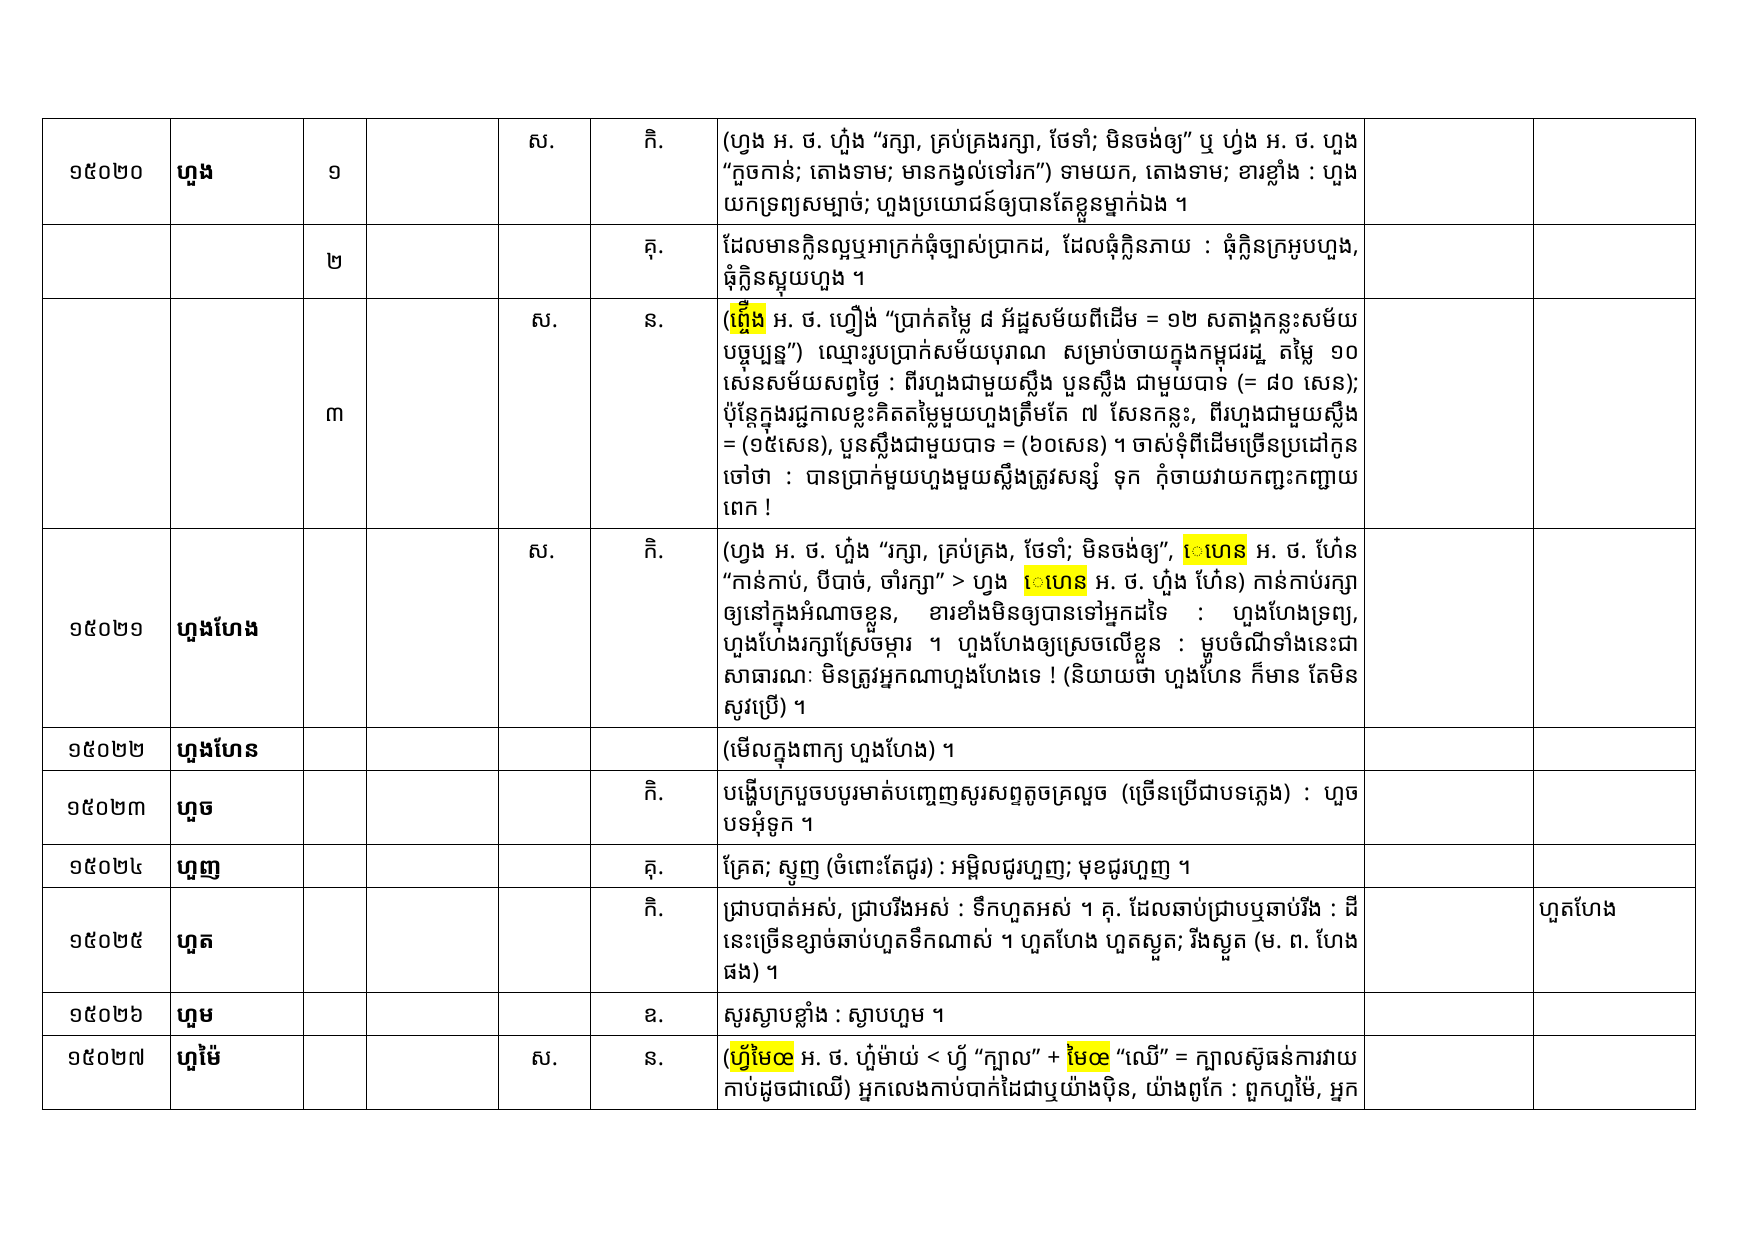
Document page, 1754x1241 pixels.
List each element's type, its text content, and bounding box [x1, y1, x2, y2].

table_cell [367, 771, 498, 844]
table_cell (មើល​ក្នុង​ពាក្យ ហួងហែង) ។ [718, 728, 1364, 770]
table_cell ១៥០២២ [43, 728, 170, 770]
table_cell [1534, 771, 1695, 844]
table_cell [1365, 299, 1533, 528]
table_cell ស. [499, 529, 590, 727]
table_cell [1365, 771, 1533, 844]
table_cell [1534, 993, 1695, 1035]
table_cell [1534, 119, 1695, 223]
table_cell [1365, 728, 1533, 770]
table_cell ១៥០២០ [43, 119, 170, 223]
table_cell បង្ហើប​ក្របួច​បបូរ​មាត់​បញ្ចេញ​សូរ​សព្ទ​តូច​គ្រលួច (ច្រើន​ប្រើ​ជា​បទ​ភ្លេង) : ហួច​បទ​អុំ​ទូក ។ [718, 771, 1364, 844]
table_cell ហួងហែង [171, 529, 303, 727]
table_cell ឧ. [591, 993, 717, 1035]
table_cell ហួម៉ៃ [171, 1036, 303, 1109]
table_cell ហួត​ហែង [1534, 888, 1695, 992]
table_cell ហួង [171, 119, 303, 223]
table_cell [1534, 1036, 1695, 1109]
table_cell [1534, 845, 1695, 887]
table_cell ១៥០២៥ [43, 888, 170, 992]
table_cell [1365, 529, 1533, 727]
table_cell (ព្ចេ៍ឺង អ. ថ. ហ្វឿង់ “ប្រាក់​តម្លៃ ៨ អ័ដ្ឋ​សម័យ​ពី​ដើម = ១២ សតាង្គ​កន្លះ​សម័យ​បច្ចុប្បន្ន”) ឈ្មោះ​រូប​ប្រាក់​សម័យ​បុរាណ សម្រាប់​ចាយ​ក្នុង​កម្ពុជ​រដ្ឋ តម្លៃ ១០ សេន​សម័យ​សព្វ​ថ្ងៃ : ពីរ​ហួង​ជា​មួយ​ស្លឹង បួន​ស្លឹង ជា​មួយ​បាទ (= ៨០ សេន); ប៉ុន្តែ​ក្នុង​រជ្ជ​កាល​ខ្លះ​គិត​តម្លៃ​មួយ​ហួង​ត្រឹម​តែ ៧ សែន​កន្លះ, ពីរ​ហួង​ជា​មួយ​ស្លឹង = (១៥​សេន), បួន​ស្លឹង​ជា​មួយ​បាទ = (៦០​សេន) ។ ចាស់​ទុំ​ពី​ដើម​ច្រើន​ប្រដៅ​កូន​ចៅ​ថា : បាន​ប្រាក់​មួយ​ហួង​មួយ​ស្លឹង​ត្រូវ​សន្សំ ទុក កុំ​ចាយ​វាយ​កញ្ជះកញ្ជាយ​ពេក ! [718, 299, 1364, 528]
table_cell [499, 888, 590, 992]
table_cell ១ [304, 119, 366, 223]
table_cell ១៥០២៣ [43, 771, 170, 844]
table_cell ១៥០២៤ [43, 845, 170, 887]
table_cell ហួម [171, 993, 303, 1035]
table_cell ស. [499, 299, 590, 528]
table_cell [367, 888, 498, 992]
table_cell [499, 993, 590, 1035]
table_cell [367, 1036, 498, 1109]
table_cell [1365, 845, 1533, 887]
table_cell [1534, 225, 1695, 297]
table_cell ១៥០២៦ [43, 993, 170, 1035]
table_cell [499, 728, 590, 770]
table_cell [499, 225, 590, 297]
table_cell កិ. [591, 119, 717, 223]
table_cell កិ. [591, 529, 717, 727]
table_cell [367, 119, 498, 223]
table_cell [499, 771, 590, 844]
table_cell កិ. [591, 888, 717, 992]
table_cell (ហ្វង អ. ថ. ហួ៎ង “រក្សា, គ្រប់គ្រង​រក្សា, ថែទាំ; មិន​ចង់​ឲ្យ” ឬ ហ្វ់ង អ. ថ. ហួង “កួច​កាន់; តោង​ទាម; មាន​កង្វល់​ទៅ​រក”) ទាម​យក, តោង​ទាម; ខារ​ខ្លាំង : ហួង​យក​ទ្រព្យ​សម្បាច់; ហួង​ប្រយោជន៍​ឲ្យ​បាន​តែ​ខ្លួន​ម្នាក់​ឯង ។ [718, 119, 1364, 223]
table_cell ន. [591, 299, 717, 528]
table_cell [1534, 529, 1695, 727]
table_cell គុ. [591, 845, 717, 887]
table_cell [304, 1036, 366, 1109]
table_cell (ហ្វង អ. ថ. ហួ៎ង “រក្សា, គ្រប់គ្រង, ថែទាំ; មិន​ចង់​ឲ្យ”, េហេន អ. ថ. ហែ៎ន “កាន់កាប់, បីបាច់, ចាំ​រក្សា” > ហ្វង េហេន អ. ថ. ហួ៎ង ហែ៎ន) កាន់​កាប់​រក្សា​ឲ្យ​នៅ​ក្នុង​អំណាច​ខ្លួន, ខារខាំង​មិន​ឲ្យ​បាន​ទៅ​អ្នក​ដទៃ : ហួងហែង​ទ្រព្យ, ហួងហែង​រក្សា​ស្រែ​ចម្ការ ។ ហួងហែង​ឲ្យ​ស្រេច​លើ​ខ្លួន : ម្ហូប​ចំណី​ទាំង​នេះ​ជា​សាធារណៈ មិន​ត្រូវ​អ្នក​ណា​ហួងហែង​ទេ ! (និយាយ​ថា ហួងហែន ក៏​មាន តែ​មិន​សូវ​ប្រើ) ។ [718, 529, 1364, 727]
table_cell ស. [499, 1036, 590, 1109]
table_cell [1365, 993, 1533, 1035]
table_cell [304, 728, 366, 770]
table_cell ន. [591, 1036, 717, 1109]
table_cell [367, 845, 498, 887]
table_cell គុ. [591, 225, 717, 297]
table_cell ដែល​មាន​ក្លិន​ល្អ​ឬ​អាក្រក់​ធុំ​ច្បាស់​ប្រាកដ, ដែល​ធុំ​ក្លិន​ភាយ : ធុំ​ក្លិន​ក្រអូប​ហួង, ធុំ​ក្លិន​ស្អុយ​ហួង ។ [718, 225, 1364, 297]
table_cell [304, 529, 366, 727]
table_cell [43, 299, 170, 528]
table_cell [43, 225, 170, 297]
table_cell ហួត [171, 888, 303, 992]
table_cell ហួញ [171, 845, 303, 887]
table_cell [367, 993, 498, 1035]
table_cell ស. [499, 119, 590, 223]
table_cell [591, 728, 717, 770]
table_cell [1365, 1036, 1533, 1109]
table_cell [1365, 888, 1533, 992]
table_cell [304, 845, 366, 887]
table_cell ហួងហែន [171, 728, 303, 770]
table_cell [304, 993, 366, 1035]
table_cell [171, 225, 303, 297]
table_cell [1534, 299, 1695, 528]
table_cell ៣ [304, 299, 366, 528]
table_cell (ហ្វ័មៃœ អ. ថ. ហួ៎ម៉ាយ់ < ហ្វ័ “ក្បាល” + មៃœ “ឈើ” = ក្បាល​ស៊ូ​ធន់​ការ​វាយ​កាប់​ដូច​ជា​ឈើ) អ្នក​លេង​កាប់​បាក់​ដៃ​ជា​ឬ​យ៉ាង​ប៉ិន, យ៉ាង​ពូកែ : ពួក​ហួម៉ៃ, អ្នក​ [718, 1036, 1364, 1109]
table_cell ១៥០២៧ [43, 1036, 170, 1109]
table_cell ១៥០២១ [43, 529, 170, 727]
table_cell ២ [304, 225, 366, 297]
table_cell កិ. [591, 771, 717, 844]
table_cell ជ្រាប​បាត់​អស់, ជ្រាប​រីង​អស់ : ទឹក​ហួត​អស់ ។ គុ. ដែល​ឆាប់​ជ្រាប​ឬ​ឆាប់​រីង : ដី​នេះ​ច្រើន​ខ្សាច់​ឆាប់​ហួត​ទឹក​ណាស់ ។ ហួត​ហែង ហួត​ស្ងួត; រីង​ស្ងួត (ម. ព. ហែង ផង) ។ [718, 888, 1364, 992]
table_cell ហួច [171, 771, 303, 844]
table_cell [367, 529, 498, 727]
table_cell [171, 299, 303, 528]
table_cell គ្រែត; ស្ញូញ (ចំពោះ​តែ​ជូរ) : អម្ពិល​ជូរ​ហួញ; មុខ​ជូរ​ហួញ ។ [718, 845, 1364, 887]
table_cell [367, 299, 498, 528]
table_cell [304, 888, 366, 992]
table_cell [367, 728, 498, 770]
table_cell [1534, 728, 1695, 770]
table_cell [367, 225, 498, 297]
table_cell សូរ​ស្ងាប​ខ្លាំង : ស្ងាប​ហួម ។ [718, 993, 1364, 1035]
table_cell [1365, 119, 1533, 223]
table_cell [304, 771, 366, 844]
table_cell [499, 845, 590, 887]
table_cell [1365, 225, 1533, 297]
